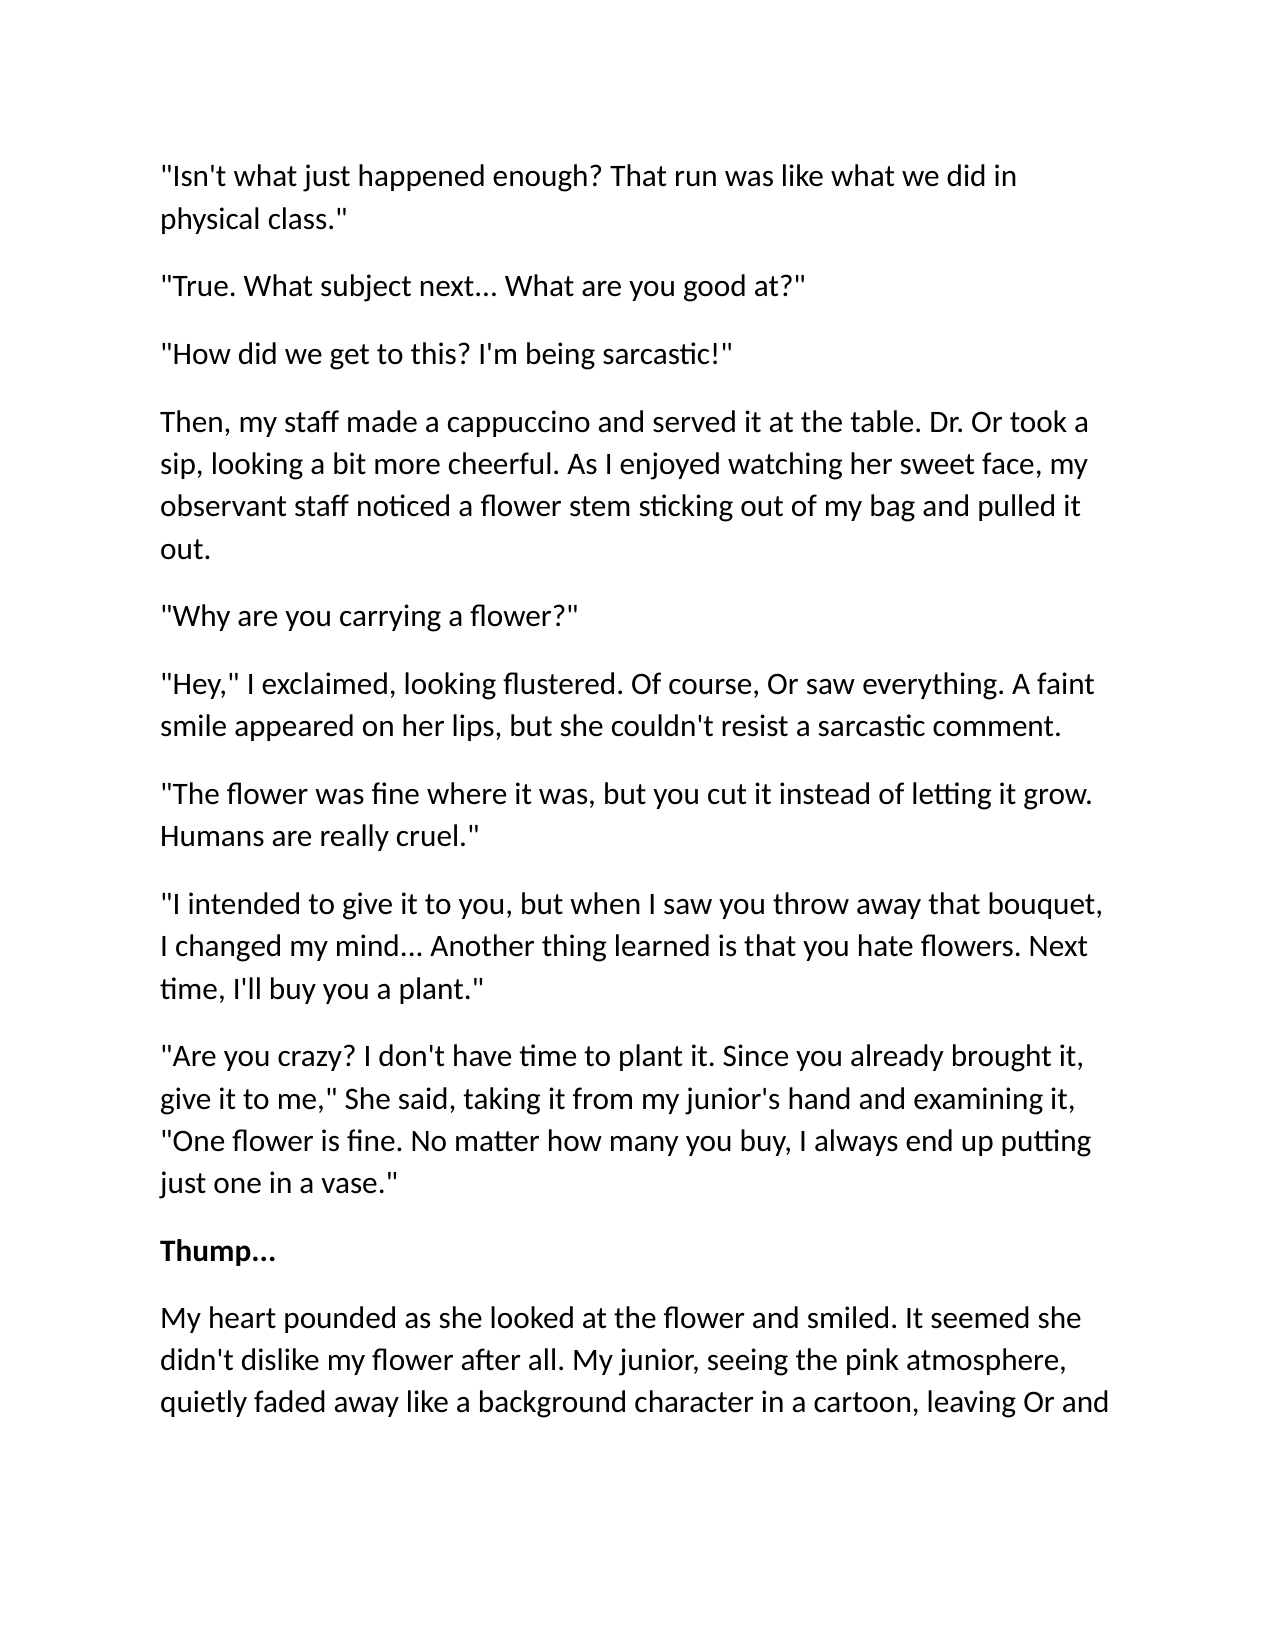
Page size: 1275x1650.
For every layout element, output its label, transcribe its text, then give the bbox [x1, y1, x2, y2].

text Then, my staff made a cappuccino and served it at the table. Dr. Or took a sip, looking a bit more cheerful. As I enjoyed watching her sweet face, my observant staff noticed a flower stem sticking out of my bag and pulled it out. [160, 402, 1113, 567]
text "True. What subject next... What are you good at?" [160, 266, 1113, 304]
text "Are you crazy? I don't have time to plant it. Since you already brought it, give it to me," She said, taking it from my junior's hand and examining it, "One flower is fine. No matter how many you buy, I always end up putting just one in a vase." [160, 1036, 1113, 1201]
text "I intended to give it to you, but when I saw you throw away that bouquet, I changed my mind... Another thing learned is that you hate flowers. Next time, I'll buy you a plant." [160, 884, 1113, 1007]
text "Why are you carrying a flower?" [160, 596, 1113, 634]
text "How did we get to this? I'm being sarcastic!" [160, 334, 1113, 372]
text "Isn't what just happened enough? That run was like what we did in physical class." [160, 156, 1113, 237]
text "Hey," I exclaimed, looking flustered. Of course, Or saw everything. A faint smile appeared on her lips, but she couldn't resist a sarcastic comment. [160, 664, 1113, 744]
text "The flower was fine where it was, but you cut it instead of letting it grow. Humans are really cruel." [160, 774, 1113, 854]
text Thump... [160, 1231, 1115, 1269]
text My heart pounded as she looked at the flower and smiled. It seemed she didn't dislike my flower after all. My junior, seeing the pink atmosphere, quietly faded away like a background character in a cartoon, leaving Or and [160, 1298, 1113, 1420]
